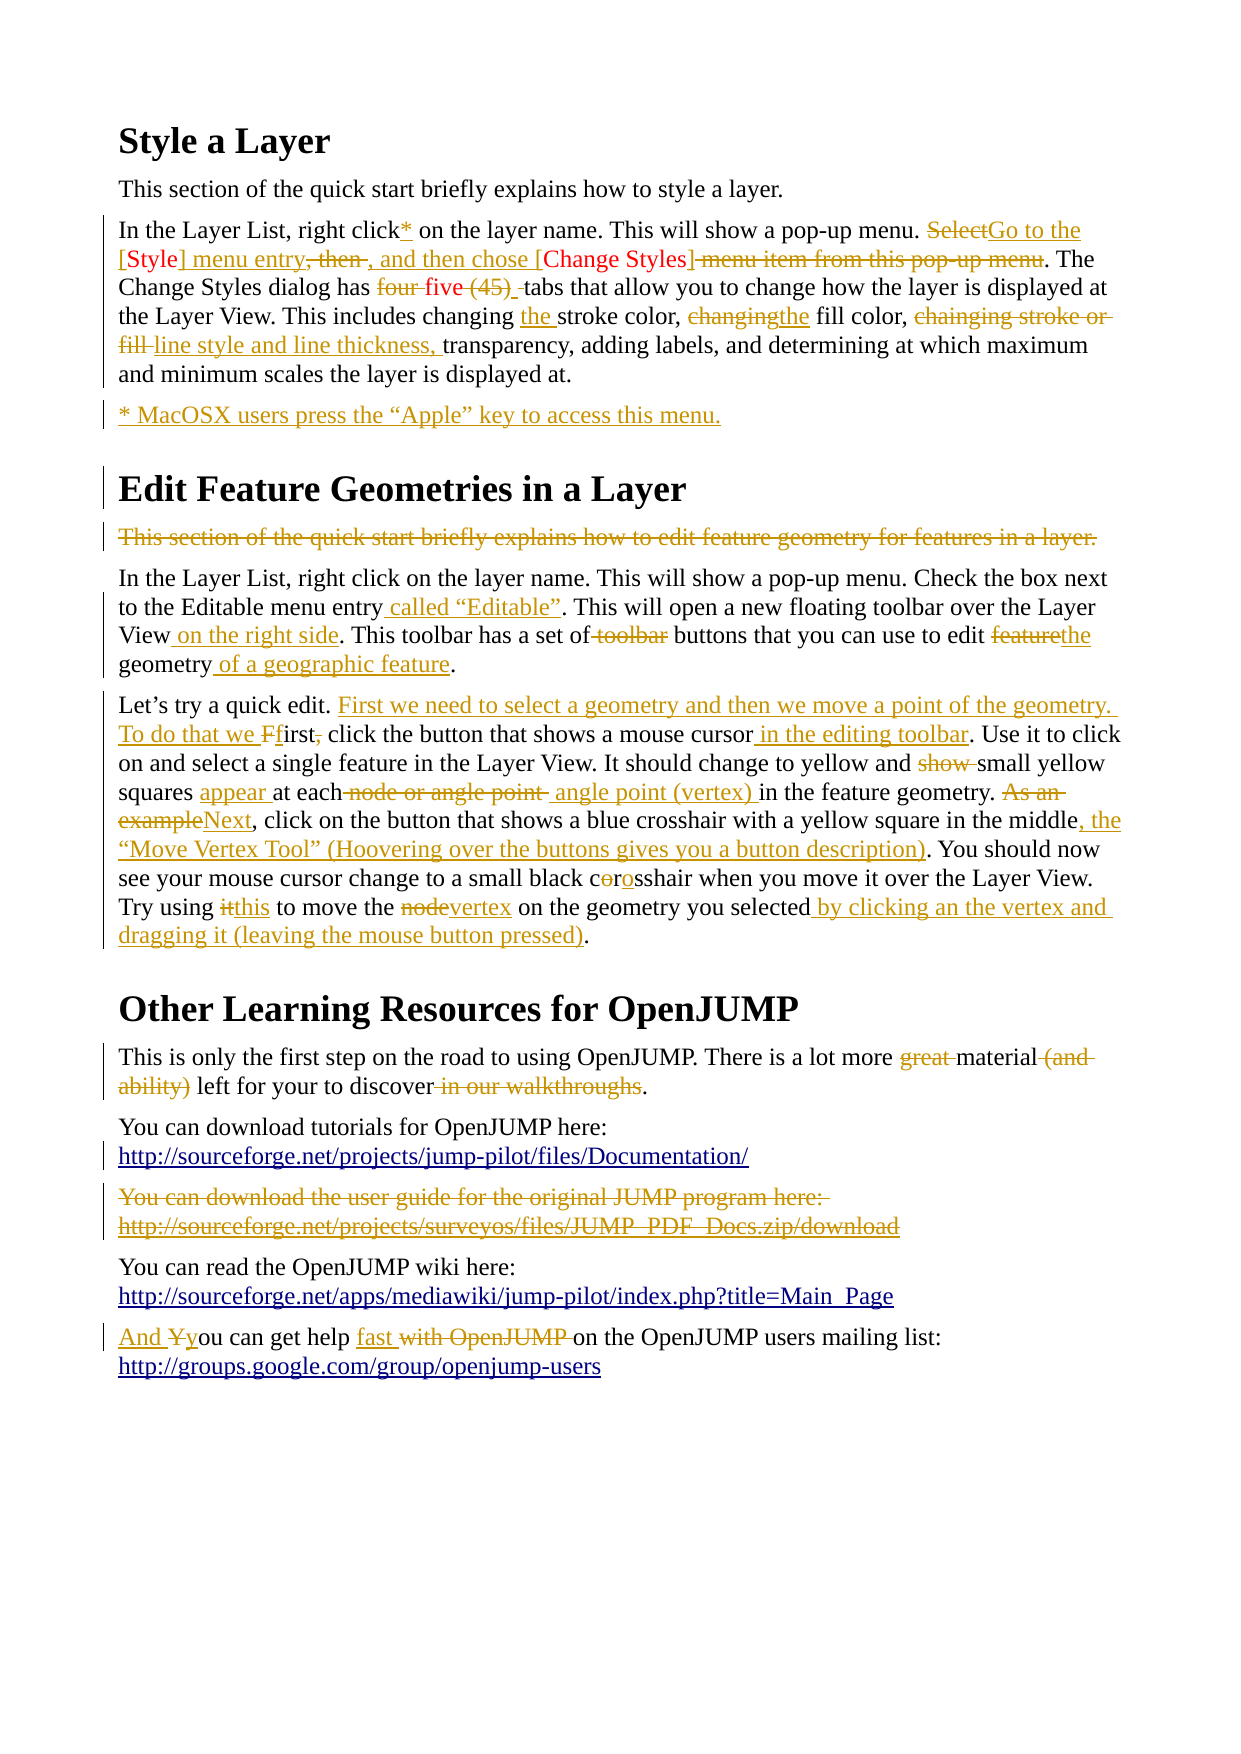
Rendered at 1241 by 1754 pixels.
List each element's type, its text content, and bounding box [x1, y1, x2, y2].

text In the Layer List, right click on the layer name. This will show a pop-up menu. Check the box next to the Editable menu entry called “Editable”. This will open a new floating toolbar over the Layer View on the right side. This toolbar has a set of buttons that you can use to edit the geometry of a geographic feature. [118, 563, 1122, 678]
text And you can get help fast on the OpenJUMP users mailing list: http://groups.google.com/group/openjump-users [118, 1322, 1122, 1380]
text You can download tutorials for OpenJUMP here: http://sourceforge.net/projects/jump-pilot/files/Documentation/ [118, 1112, 1122, 1170]
subtitle Other Learning Resources for OpenJUMP [118, 987, 1122, 1030]
text You can read the OpenJUMP wiki here: http://sourceforge.net/apps/mediawiki/jump-pilot/index.php?title=Main_Page [118, 1252, 1122, 1310]
subtitle Style a Layer [118, 118, 1122, 161]
text Let’s try a quick edit. First we need to select a geometry and then we move a point of the geometry. To do that we first click the button that shows a mouse cursor in the editing toolbar. Use it to click on and select a single feature in the Layer View. It should change to yellow and small yellow squares appear at each angle point (vertex) in the feature geometry. Next, click on the button that shows a blue crosshair with a yellow square in the middle, the “Move Vertex Tool” (Hoovering over the buttons gives you a button description). You should now see your mouse cursor change to a small black crosshair when you move it over the Layer View. Try using this to move the vertex on the geometry you selected by clicking an the vertex and dragging it (leaving the mouse button pressed). [118, 691, 1122, 949]
subtitle Edit Feature Geometries in a Layer [118, 466, 1122, 509]
text In the Layer List, right click* on the layer name. This will show a pop-up menu. Go to the [Style] menu entry, and then chose [Change Styles]. The Change Styles dialog has five tabs that allow you to change how the layer is displayed at the Layer View. This includes changing the stroke color, the fill color, line style and line thickness, transparency, adding labels, and determining at which maximum and minimum scales the layer is displayed at. [118, 215, 1122, 387]
text This is only the first step on the road to using OpenJUMP. There is a lot more material left for your to discover. [118, 1042, 1122, 1100]
text * MacOSX users press the “Apple” key to access this menu. [118, 400, 1122, 429]
text This section of the quick start briefly explains how to style a layer. [118, 174, 1122, 202]
